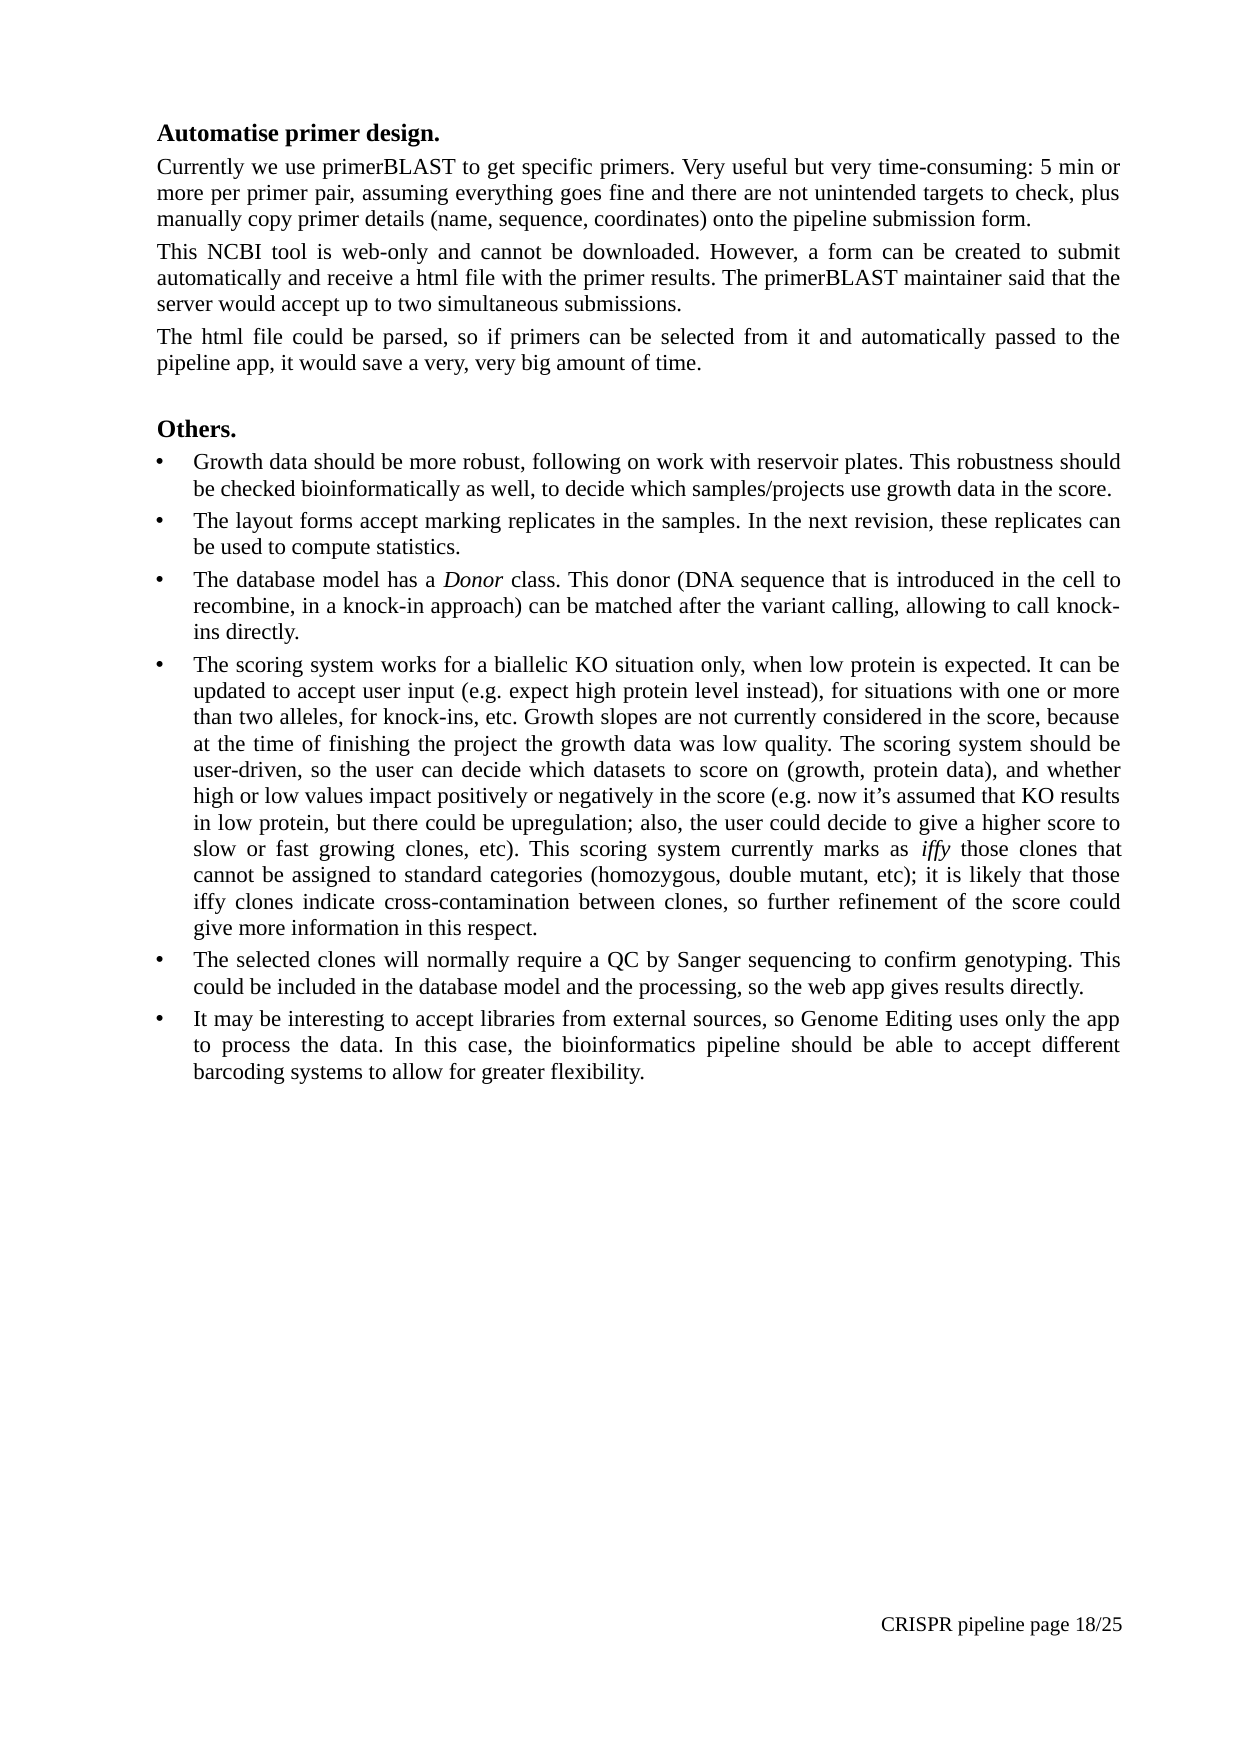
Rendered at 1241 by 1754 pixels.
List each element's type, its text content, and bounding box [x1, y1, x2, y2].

text The html file could be parsed, so if primers can be selected from it and automatically passed to the pipeline app, it would save a very, very big amount of time. [157, 323, 1122, 376]
list The selected clones will normally require a QC by Sanger sequencing to confirm genotyping. This could be included in the database model and the processing, so the web app gives results directly. [156, 947, 1122, 999]
title Automatise primer design. [157, 118, 1122, 147]
list The layout forms accept marking replicates in the samples. In the next revision, these replicates can be used to compute statistics. [156, 507, 1122, 560]
list The scoring system works for a biallelic KO situation only, when low protein is expected. It can be updated to accept user input (e.g. expect high protein level instead), for situations with one or more than two alleles, for knock-ins, etc. Growth slopes are not currently considered in the score, because at the time of finishing the project the growth data was low quality. The scoring system should be user-driven, so the user can decide which datasets to score on (growth, protein data), and whether high or low values impact positively or negatively in the score (e.g. now it’s assumed that KO results in low protein, but there could be upregulation; also, the user could decide to give a higher score to slow or fast growing clones, etc). This scoring system currently marks as iffy those clones that cannot be assigned to standard categories (homozygous, double mutant, etc); it is likely that those iffy clones indicate cross-contamination between clones, so further refinement of the score could give more information in this respect. [156, 651, 1122, 941]
list It may be interesting to accept libraries from external sources, so Genome Editing uses only the app to process the data. In this case, the bioinformatics pipeline should be able to accept different barcoding systems to allow for greater flexibility. [156, 1005, 1122, 1084]
text This NCBI tool is web-only and cannot be downloaded. However, a form can be created to submit automatically and receive a html file with the primer results. The primerBLAST maintainer said that the server would accept up to two simultaneous submissions. [157, 238, 1122, 317]
title Others. [157, 414, 1122, 442]
list Growth data should be more robust, following on work with reservoir plates. This robustness should be checked bioinformatically as well, to decide which samples/projects use growth data in the score. [156, 448, 1122, 501]
text Currently we use primerBLAST to get specific primers. Very useful but very time-consuming: 5 min or more per primer pair, assuming everything goes fine and there are not unintended targets to check, plus manually copy primer details (name, sequence, coordinates) onto the pipeline submission form. [157, 153, 1122, 232]
list The database model has a Donor class. This donor (DNA sequence that is introduced in the cell to recombine, in a knock-in approach) can be matched after the variant calling, allowing to call knock-ins directly. [156, 566, 1122, 645]
